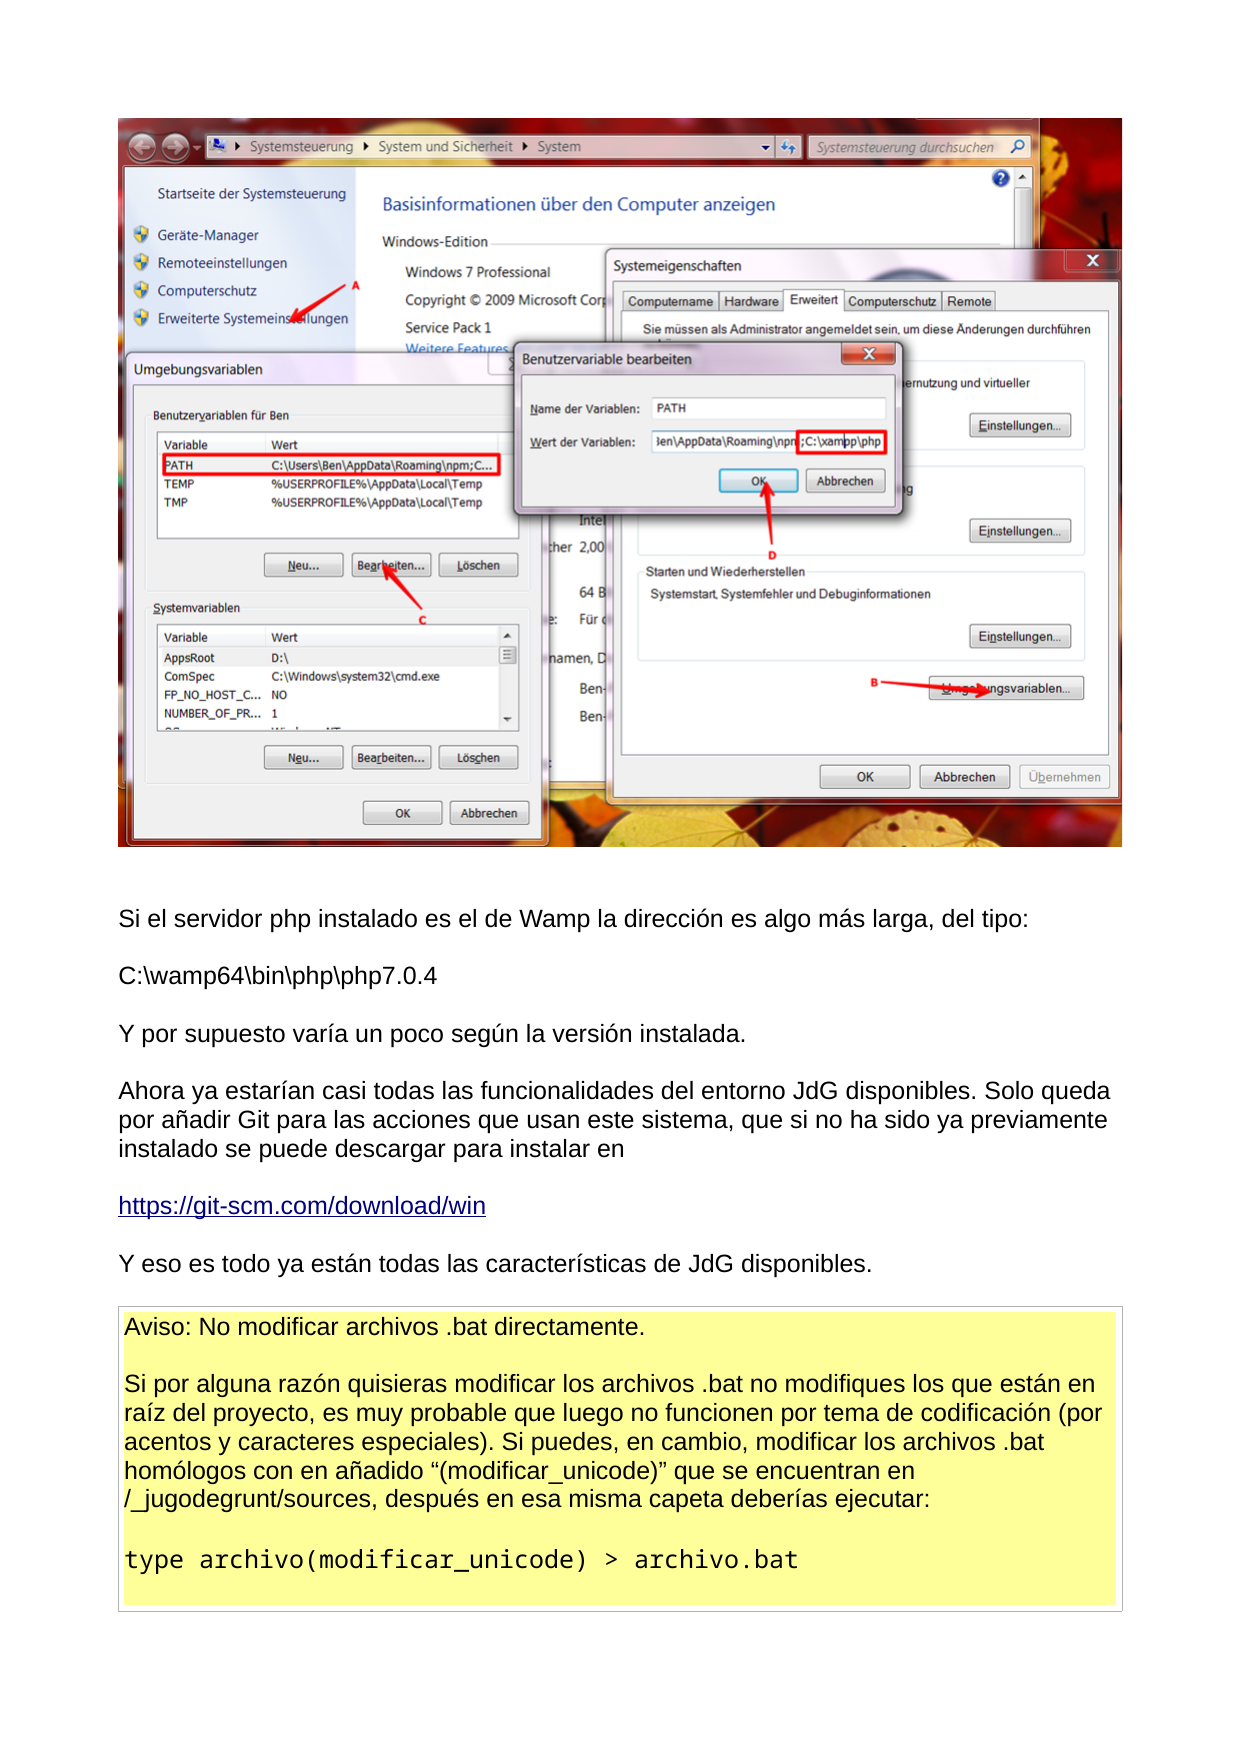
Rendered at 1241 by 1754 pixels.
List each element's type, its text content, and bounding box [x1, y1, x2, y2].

text https://git-scm.com/download/win [118, 1191, 1122, 1220]
table_header Aviso: No modificar archivos .bat directamente. Si por alguna razón quisieras modificar los archivos .bat no modifiques los que están en raíz del proyecto, es muy probable que luego no funcionen por tema de codificación (por acentos y caracteres especiales). Si puedes, en cambio, modificar los archivos .bat homólogos con en añadido “(modificar_unicode)” que se encuentran en /_jugodegrunt/sources, después en esa misma capeta deberías ejecutar: type archivo(modificar_unicode) > archivo.bat [119, 1307, 1122, 1611]
text C:\wamp64\bin\php\php7.0.4 [118, 961, 1122, 990]
text Y por supuesto varía un poco según la versión instalada. [118, 1019, 1122, 1047]
text Si el servidor php instalado es el de Wamp la dirección es algo más larga, del tipo: [118, 904, 1122, 932]
text Ahora ya estarían casi todas las funcionalidades del entorno JdG disponibles. Solo queda por añadir Git para las acciones que usan este sistema, que si no ha sido ya previamente instalado se puede descargar para instalar en [118, 1076, 1122, 1162]
picture [118, 118, 1123, 847]
text Y eso es todo ya están todas las características de JdG disponibles. [118, 1249, 1122, 1277]
